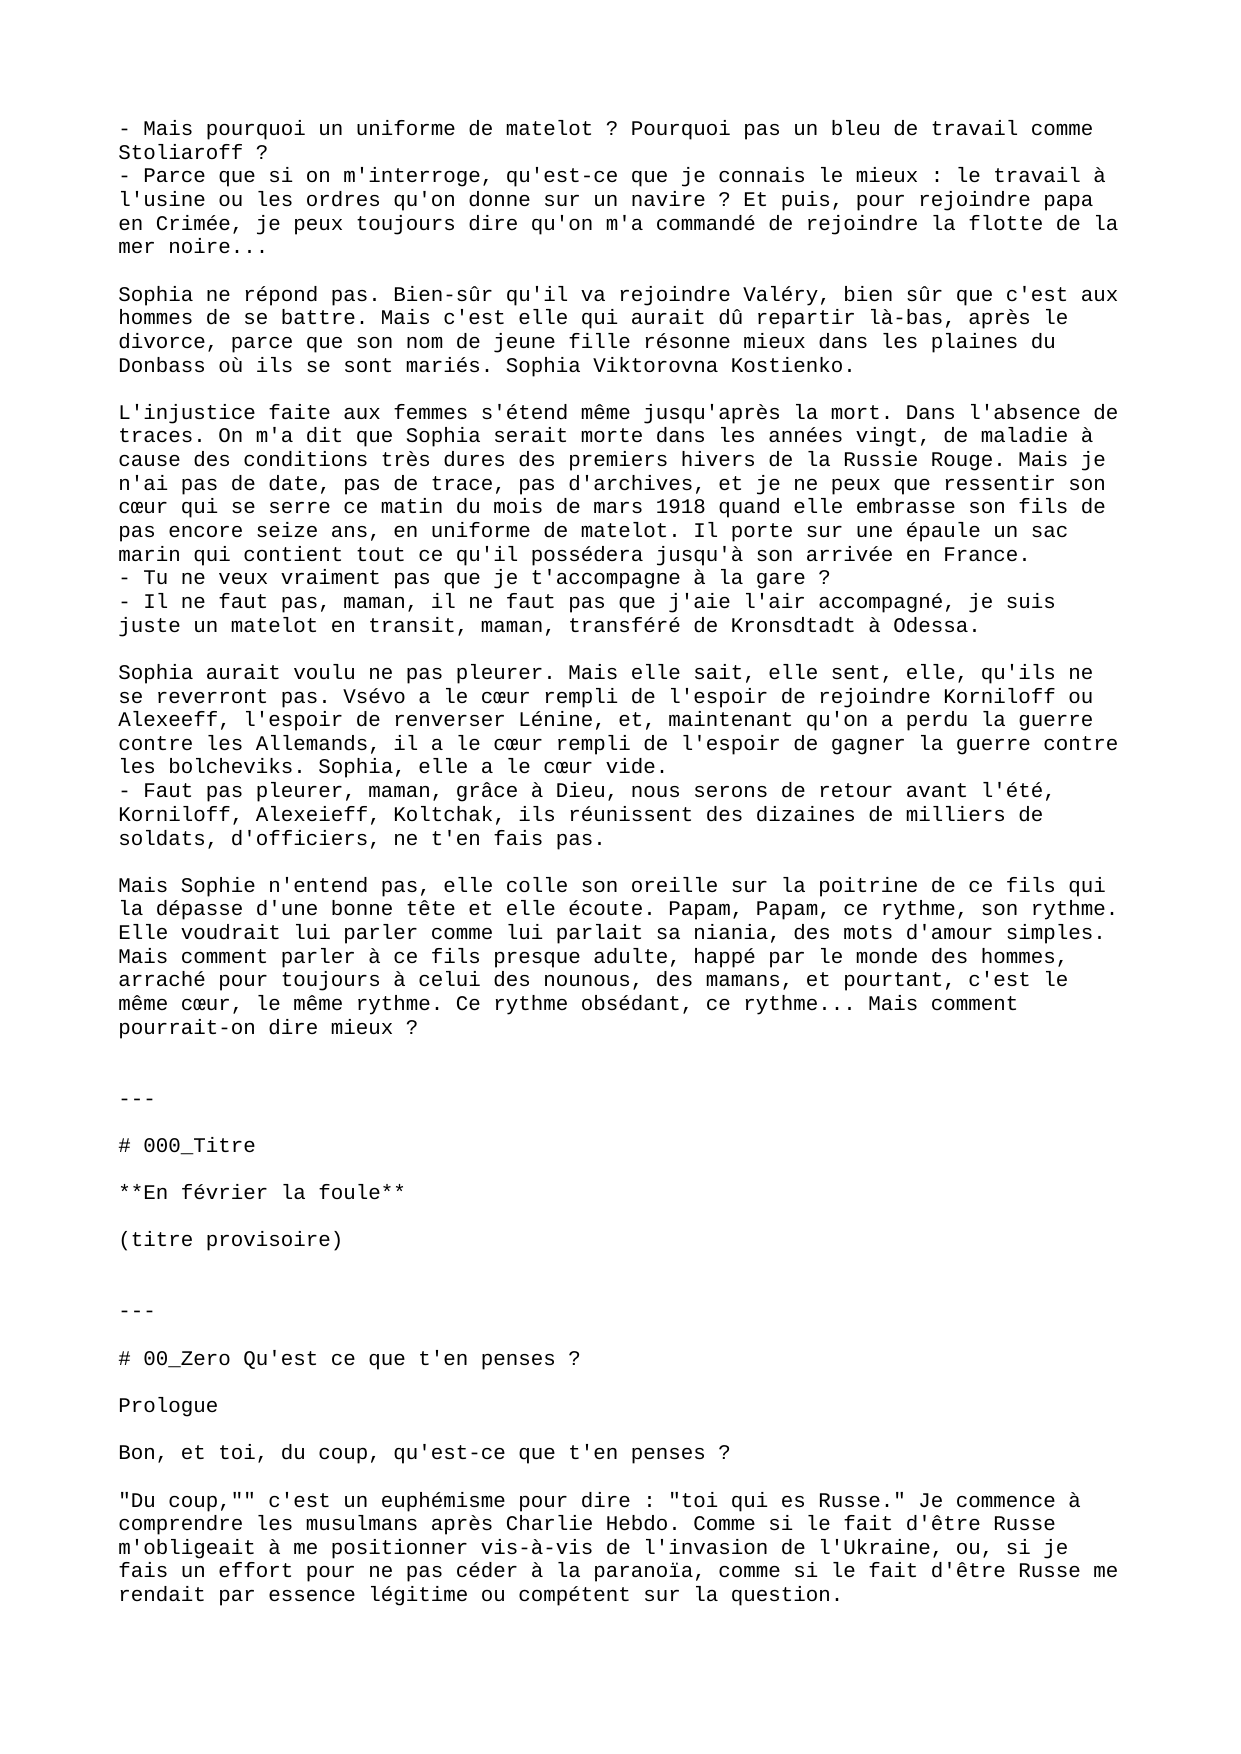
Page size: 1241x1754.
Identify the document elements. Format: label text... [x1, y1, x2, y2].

text - Mais pourquoi un uniforme de matelot ? Pourquoi pas un bleu de travail comme Stoliaroff ? [118, 118, 1122, 165]
text - Faut pas pleurer, maman, grâce à Dieu, nous serons de retour avant l'été, Korniloff, Alexeieff, Koltchak, ils réunissent des dizaines de milliers de soldats, d'officiers, ne t'en fais pas. [118, 780, 1122, 851]
text **En février la foule** [118, 1182, 1122, 1206]
text --- [118, 1088, 1122, 1111]
text --- [118, 1300, 1122, 1324]
text "Du coup,"" c'est un euphémisme pour dire : "toi qui es Russe." Je commence à comprendre les musulmans après Charlie Hebdo. Comme si le fait d'être Russe m'obligeait à me positionner vis-à-vis de l'invasion de l'Ukraine, ou, si je fais un effort pour ne pas céder à la paranoïa, comme si le fait d'être Russe me rendait par essence légitime ou compétent sur la question. [118, 1489, 1122, 1608]
text # 00_Zero Qu'est ce que t'en penses ? [118, 1348, 1122, 1371]
text Mais Sophie n'entend pas, elle colle son oreille sur la poitrine de ce fils qui la dépasse d'une bonne tête et elle écoute. Papam, Papam, ce rythme, son rythme. Elle voudrait lui parler comme lui parlait sa niania, des mots d'amour simples. Mais comment parler à ce fils presque adulte, happé par le monde des hommes, arraché pour toujours à celui des nounous, des mamans, et pourtant, c'est le même cœur, le même rythme. Ce rythme obsédant, ce rythme... Mais comment pourrait-on dire mieux ? [118, 875, 1122, 1040]
text - Il ne faut pas, maman, il ne faut pas que j'aie l'air accompagné, je suis juste un matelot en transit, maman, transféré de Kronsdtadt à Odessa. [118, 591, 1122, 638]
text Sophia ne répond pas. Bien-sûr qu'il va rejoindre Valéry, bien sûr que c'est aux hommes de se battre. Mais c'est elle qui aurait dû repartir là-bas, après le divorce, parce que son nom de jeune fille résonne mieux dans les plaines du Donbass où ils se sont mariés. Sophia Viktorovna Kostienko. [118, 284, 1122, 378]
text (titre provisoire) [118, 1229, 1122, 1253]
text Bon, et toi, du coup, qu'est-ce que t'en penses ? [118, 1442, 1122, 1466]
text Sophia aurait voulu ne pas pleurer. Mais elle sait, elle sent, elle, qu'ils ne se reverront pas. Vsévo a le cœur rempli de l'espoir de rejoindre Korniloff ou Alexeeff, l'espoir de renverser Lénine, et, maintenant qu'on a perdu la guerre contre les Allemands, il a le cœur rempli de l'espoir de gagner la guerre contre les bolcheviks. Sophia, elle a le cœur vide. [118, 662, 1122, 780]
text - Tu ne veux vraiment pas que je t'accompagne à la gare ? [118, 567, 1122, 591]
text - Parce que si on m'interroge, qu'est-ce que je connais le mieux : le travail à l'usine ou les ordres qu'on donne sur un navire ? Et puis, pour rejoindre papa en Crimée, je peux toujours dire qu'on m'a commandé de rejoindre la flotte de la mer noire... [118, 165, 1122, 260]
text L'injustice faite aux femmes s'étend même jusqu'après la mort. Dans l'absence de traces. On m'a dit que Sophia serait morte dans les années vingt, de maladie à cause des conditions très dures des premiers hivers de la Russie Rouge. Mais je n'ai pas de date, pas de trace, pas d'archives, et je ne peux que ressentir son cœur qui se serre ce matin du mois de mars 1918 quand elle embrasse son fils de pas encore seize ans, en uniforme de matelot. Il porte sur une épaule un sac marin qui contient tout ce qu'il possédera jusqu'à son arrivée en France. [118, 402, 1122, 567]
text # 000_Titre [118, 1135, 1122, 1158]
text Prologue [118, 1395, 1122, 1419]
